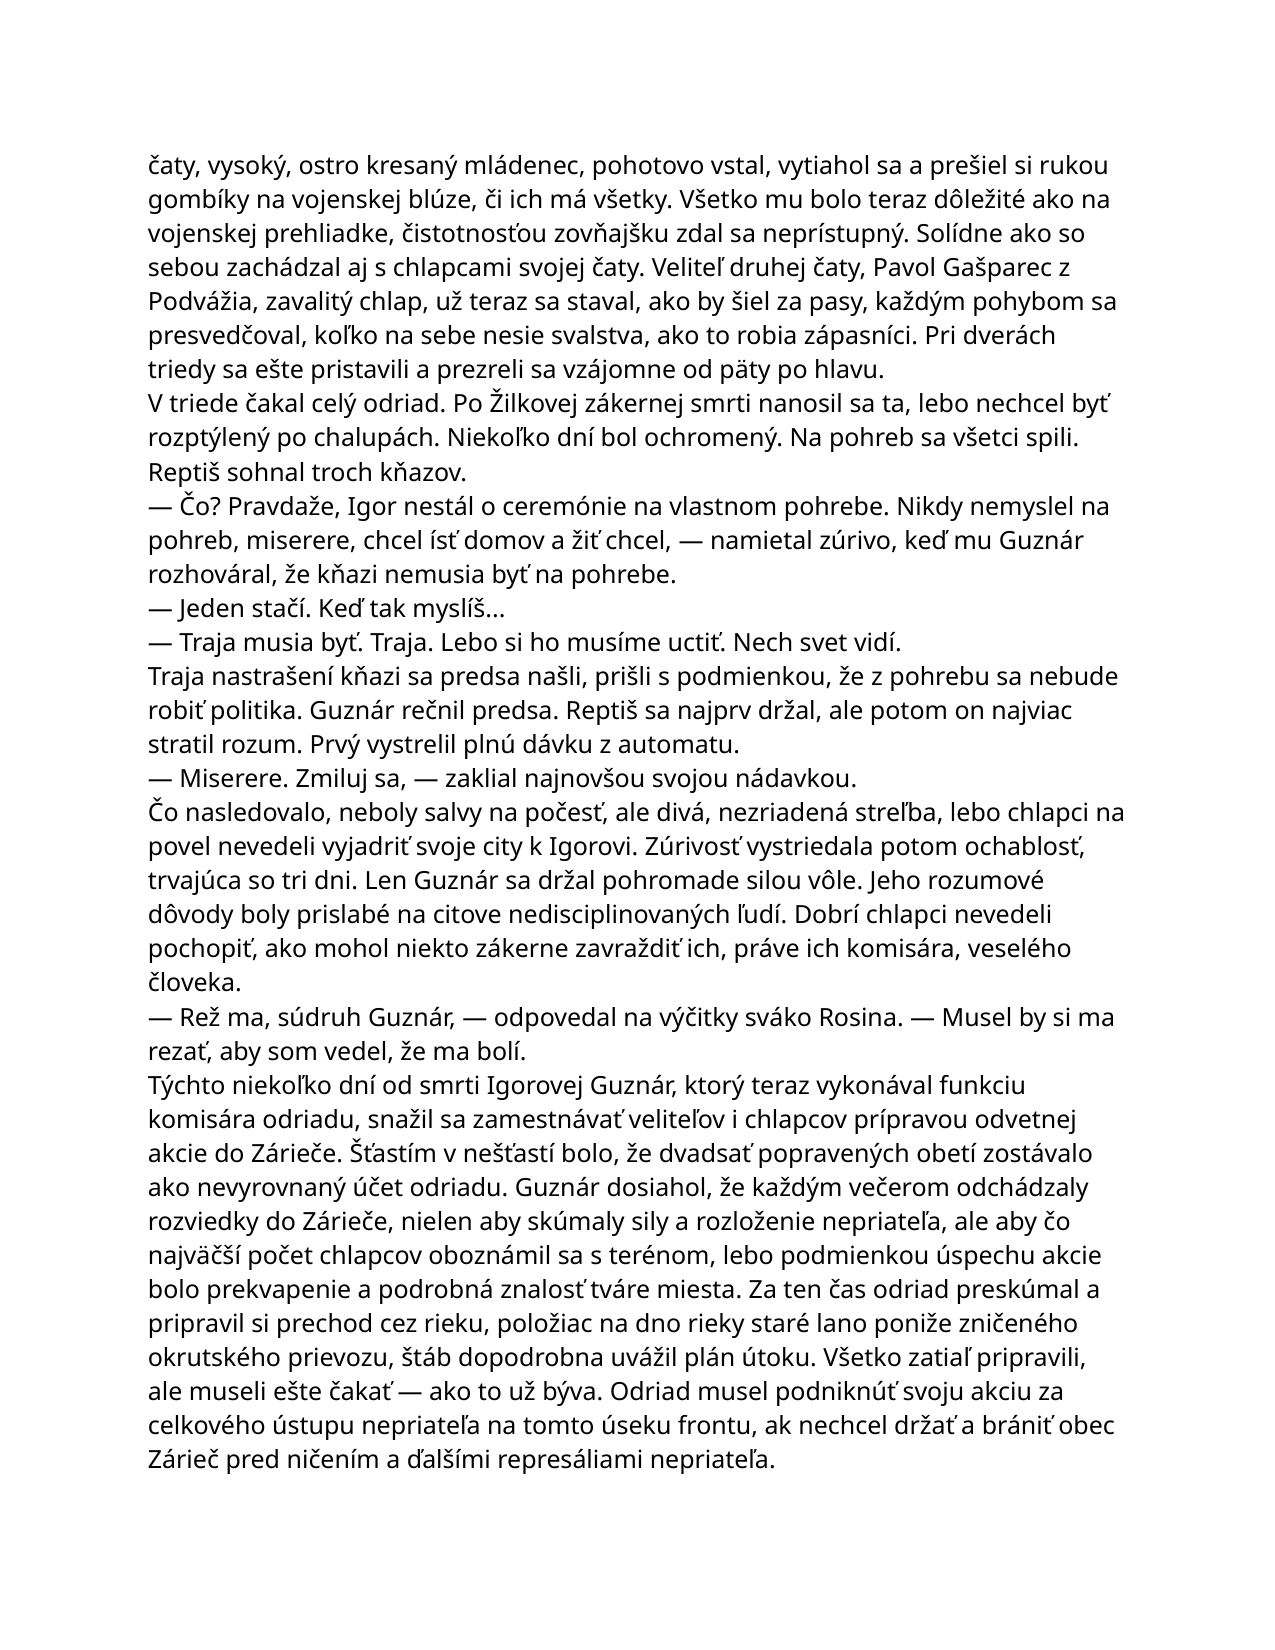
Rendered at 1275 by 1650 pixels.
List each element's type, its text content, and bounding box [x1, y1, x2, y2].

text Týchto niekoľko dní od smrti Igorovej Guznár, ktorý teraz vykonával funkciu komisára odriadu, snažil sa zamestnávať veliteľov i chlapcov prípravou odvetnej akcie do Zárieče. Šťastím v nešťastí bolo, že dvadsať popravených obetí zostávalo ako nevyrovnaný účet odriadu. Guznár dosiahol, že každým večerom odchádzaly rozviedky do Zárieče, nielen aby skúmaly sily a rozloženie nepriateľa, ale aby čo najväčší počet chlapcov oboznámil sa s terénom, lebo podmienkou úspechu akcie bolo prekvapenie a podrobná znalosť tváre miesta. Za ten čas odriad preskúmal a pripravil si prechod cez rieku, položiac na dno rieky staré lano poniže zničeného okrutského prievozu, štáb dopodrobna uvážil plán útoku. Všetko zatiaľ pripravili, ale museli ešte čakať — ako to už býva. Odriad musel podniknúť svoju akciu za celkového ústupu nepriateľa na tomto úseku frontu, ak nechcel držať a brániť obec Zárieč pred ničením a ďalšími represáliami nepriateľa. [148, 1067, 1127, 1476]
text — Miserere. Zmiluj sa, — zaklial najnovšou svojou nádavkou. [148, 761, 1127, 795]
text — Jeden stačí. Keď tak myslíš... [148, 590, 1127, 624]
text — Čo? Pravdaže, Igor nestál o ceremónie na vlastnom pohrebe. Nikdy nemyslel na pohreb, miserere, chcel ísť domov a žiť chcel, — namietal zúrivo, keď mu Guznár rozhováral, že kňazi nemusia byť na pohrebe. [148, 488, 1127, 590]
text — Rež ma, súdruh Guznár, — odpovedal na výčitky sváko Rosina. — Musel by si ma rezať, aby som vedel, že ma bolí. [148, 999, 1127, 1067]
text čaty, vysoký, ostro kresaný mládenec, pohotovo vstal, vytiahol sa a prešiel si rukou gombíky na vojenskej blúze, či ich má všetky. Všetko mu bolo teraz dôležité ako na vojenskej prehliadke, čistotnosťou zovňajšku zdal sa neprístupný. Solídne ako so sebou zachádzal aj s chlapcami svojej čaty. Veliteľ druhej čaty, Pavol Gašparec z Podvážia, zavalitý chlap, už teraz sa staval, ako by šiel za pasy, každým pohybom sa presvedčoval, koľko na sebe nesie svalstva, ako to robia zápasníci. Pri dverách triedy sa ešte pristavili a prezreli sa vzájomne od päty po hlavu. [148, 148, 1127, 386]
text Traja nastrašení kňazi sa predsa našli, prišli s podmienkou, že z pohrebu sa nebude robiť politika. Guznár rečnil predsa. Reptiš sa najprv držal, ale potom on najviac stratil rozum. Prvý vystrelil plnú dávku z automatu. [148, 658, 1127, 761]
text — Traja musia byť. Traja. Lebo si ho musíme uctiť. Nech svet vidí. [148, 624, 1127, 658]
text Čo nasledovalo, neboly salvy na počesť, ale divá, nezriadená streľba, lebo chlapci na povel nevedeli vyjadriť svoje city k Igorovi. Zúrivosť vystriedala potom ochablosť, trvajúca so tri dni. Len Guznár sa držal pohromade silou vôle. Jeho rozumové dôvody boly prislabé na citove nedisciplinovaných ľudí. Dobrí chlapci nevedeli pochopiť, ako mohol niekto zákerne zavraždiť ich, práve ich komisára, veselého človeka. [148, 795, 1127, 999]
text V triede čakal celý odriad. Po Žilkovej zákernej smrti nanosil sa ta, lebo nechcel byť rozptýlený po chalupách. Niekoľko dní bol ochromený. Na pohreb sa všetci spili. Reptiš sohnal troch kňazov. [148, 386, 1127, 488]
